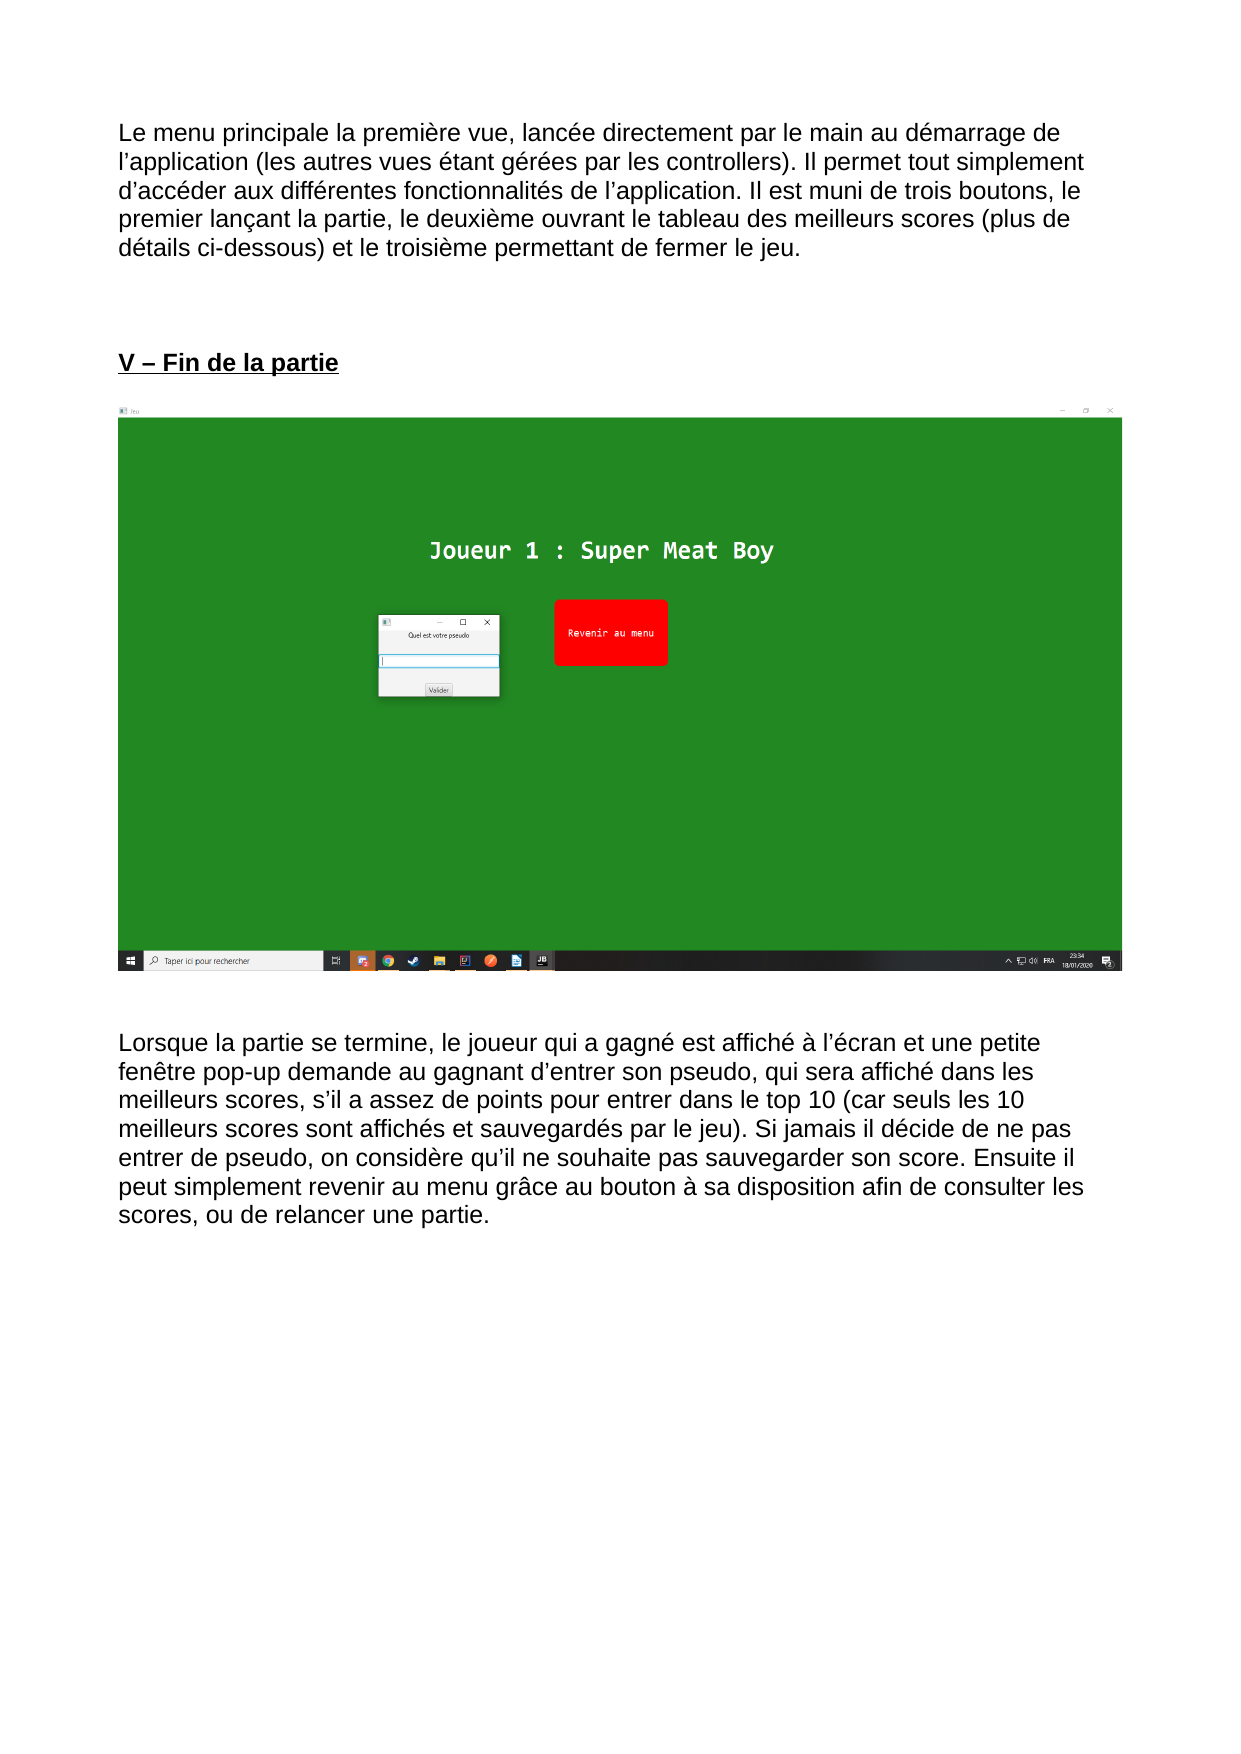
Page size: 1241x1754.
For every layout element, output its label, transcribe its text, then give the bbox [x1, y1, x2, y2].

text V – Fin de la partie [118, 348, 1122, 377]
text Le menu principale la première vue, lancée directement par le main au démarrage de l’application (les autres vues étant gérées par les controllers). Il permet tout simplement d’accéder aux différentes fonctionnalités de l’application. Il est muni de trois boutons, le premier lançant la partie, le deuxième ouvrant le tableau des meilleurs scores (plus de détails ci-dessous) et le troisième permettant de fermer le jeu. [118, 118, 1122, 262]
text Lorsque la partie se termine, le joueur qui a gagné est affiché à l’écran et une petite fenêtre pop-up demande au gagnant d’entrer son pseudo, qui sera affiché dans les meilleurs scores, s’il a assez de points pour entrer dans le top 10 (car seuls les 10 meilleurs scores sont affichés et sauvegardés par le jeu). Si jamais il décide de ne pas entrer de pseudo, on considère qu’il ne souhaite pas sauvegarder son score. Ensuite il peut simplement revenir au menu grâce au bouton à sa disposition afin de consulter les scores, ou de relancer une partie. [118, 1028, 1122, 1229]
